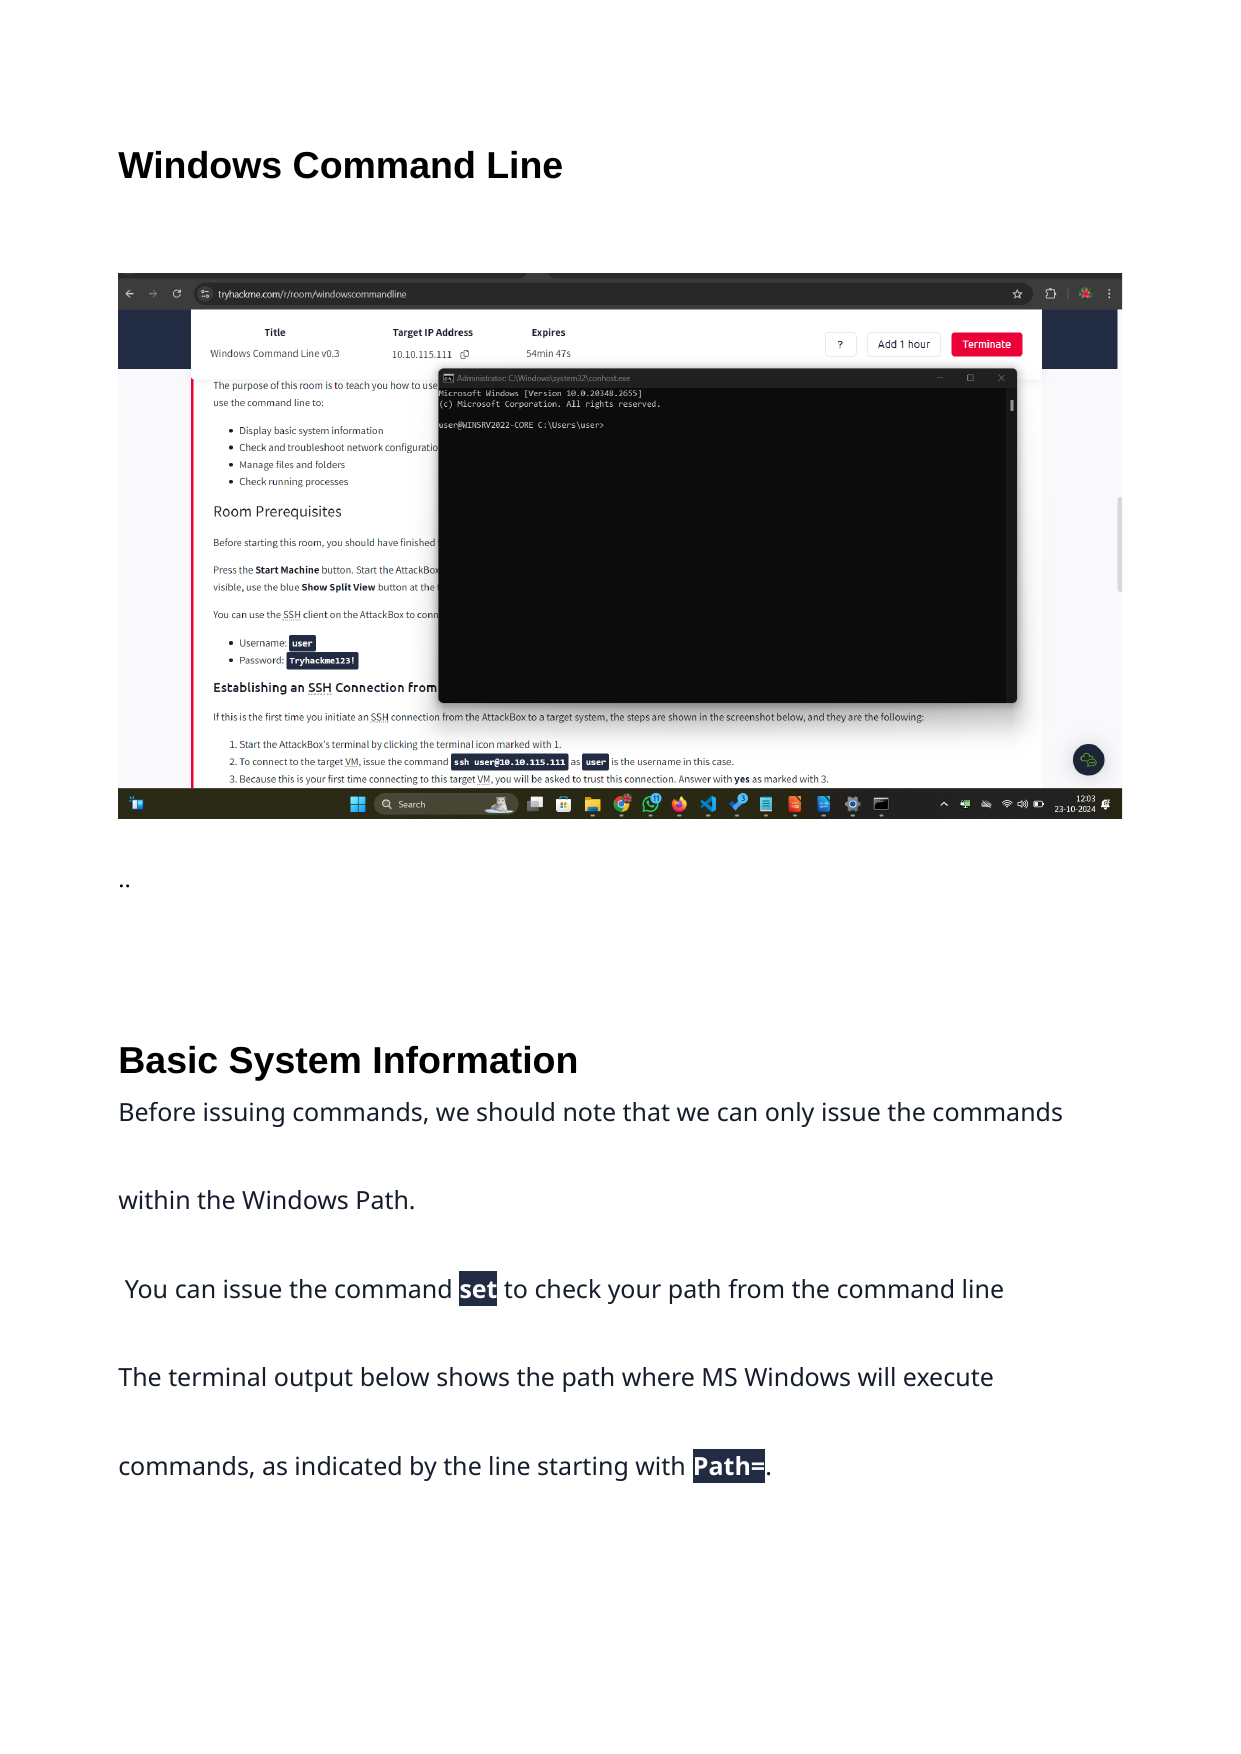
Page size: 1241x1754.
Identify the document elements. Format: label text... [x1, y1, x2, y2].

subtitle Windows Command Line [118, 143, 1122, 186]
text Before issuing commands, we should note that we can only issue the commands within the Windows Path. [118, 1094, 1122, 1217]
text The terminal output below shows the path where MS Windows will execute commands, as indicated by the line starting with Path=. [118, 1360, 1122, 1483]
picture [118, 273, 1123, 819]
text You can issue the command set to check your path from the command line [118, 1271, 1122, 1306]
text .. [118, 819, 1122, 893]
subtitle Basic System Information [118, 1039, 1122, 1082]
